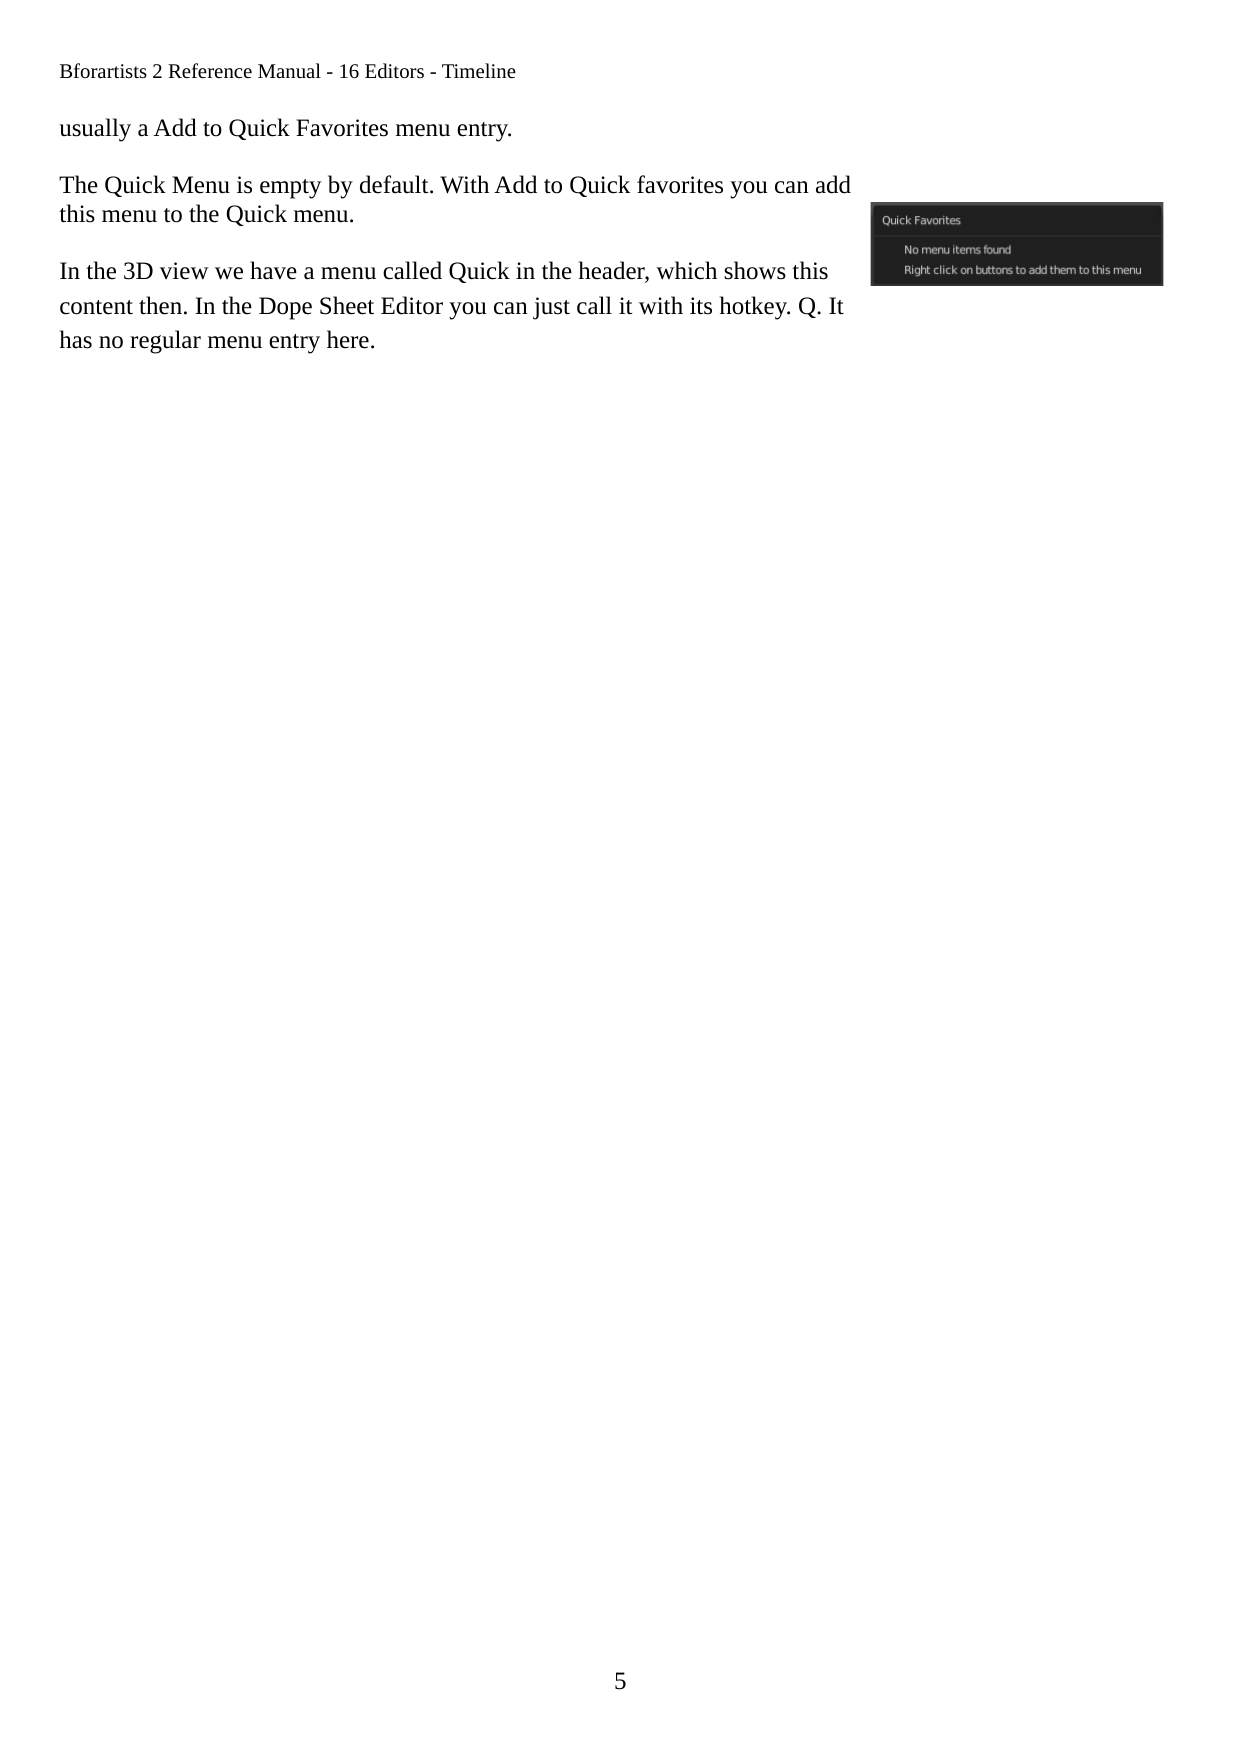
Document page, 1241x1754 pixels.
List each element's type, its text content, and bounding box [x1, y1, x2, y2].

text In the 3D view we have a menu called Quick in the header, which shows this content then. In the Dope Sheet Editor you can just call it with its hotkey. Q. It has no regular menu entry here. [59, 256, 1181, 354]
picture [870, 202, 1164, 286]
text The Quick Menu is empty by default. With Add to Quick favorites you can add this menu to the Quick menu. [59, 170, 1181, 228]
text usually a Add to Quick Favorites menu entry. [59, 113, 1181, 141]
